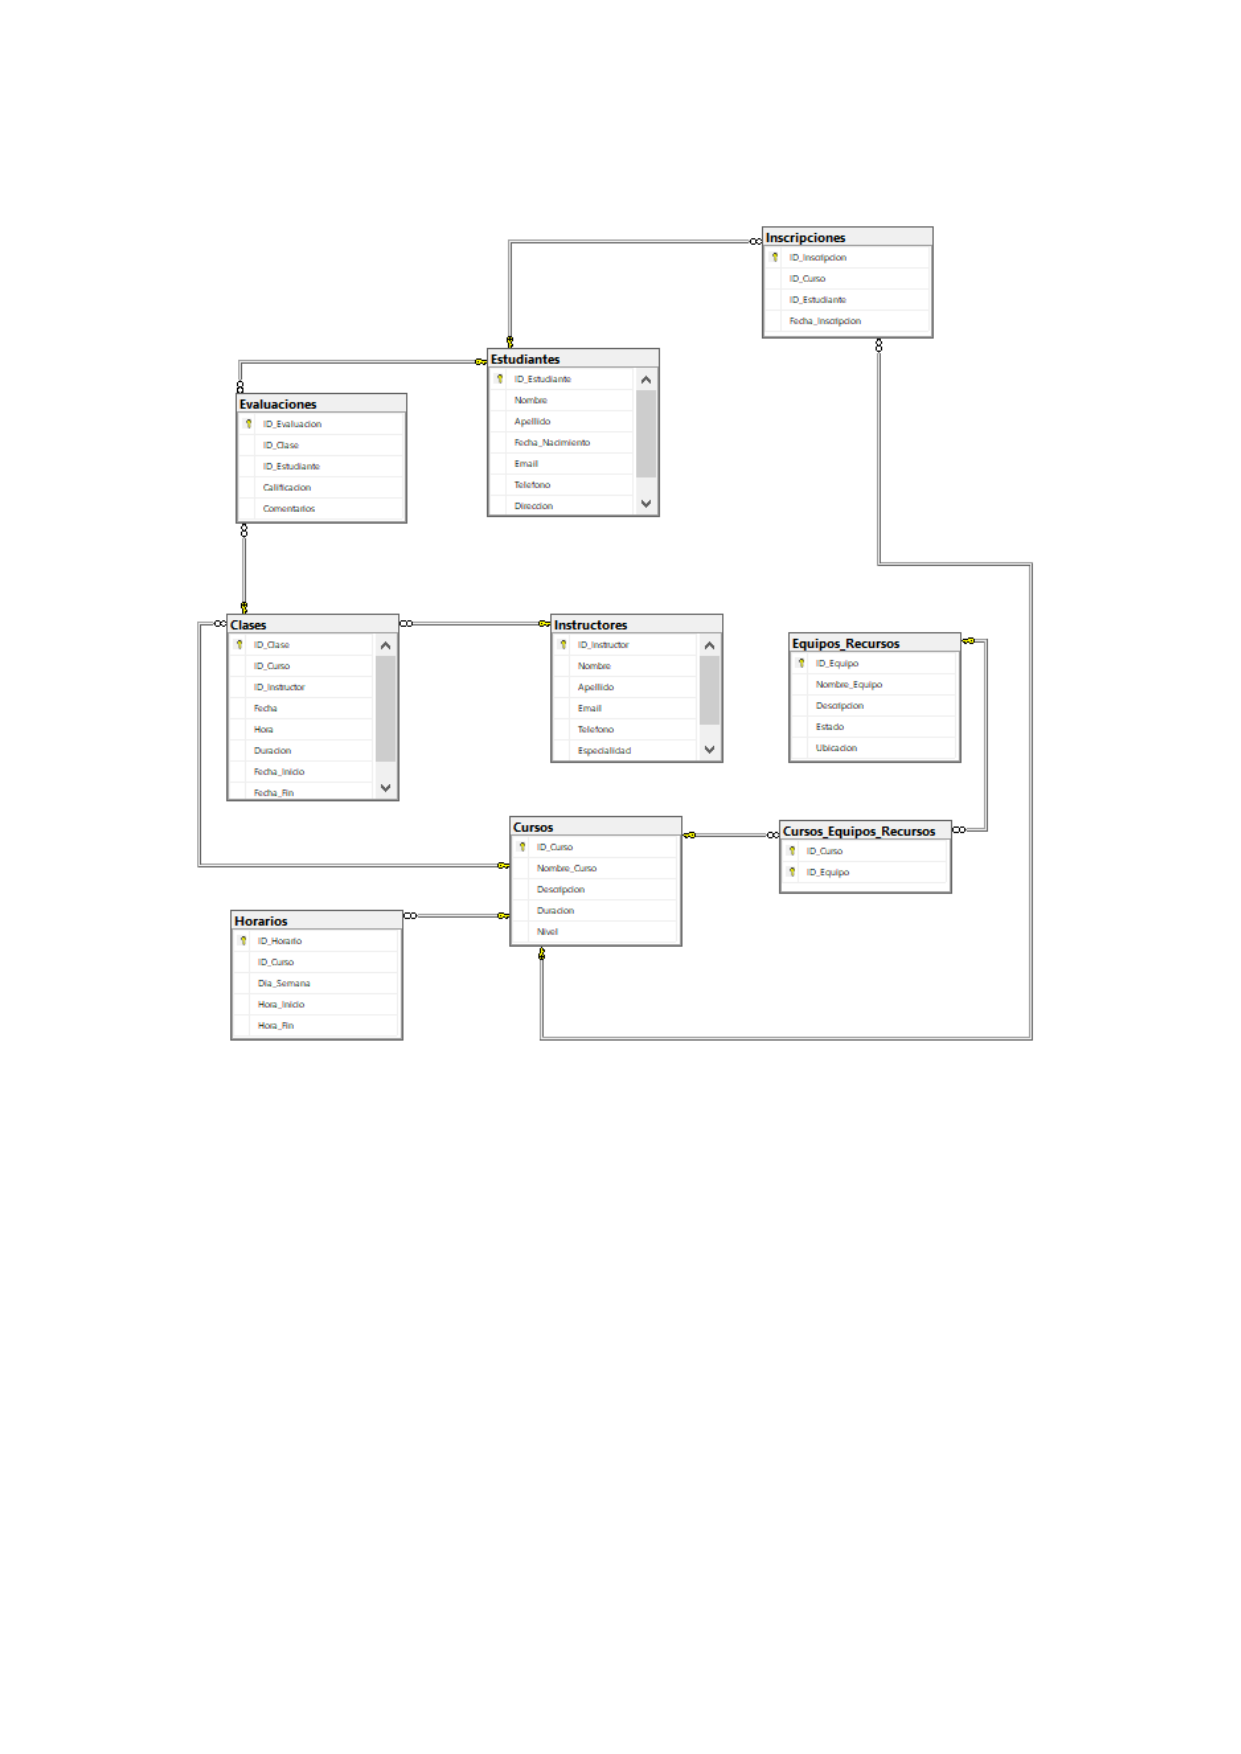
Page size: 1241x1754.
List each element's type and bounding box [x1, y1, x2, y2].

picture [118, 118, 1123, 1136]
